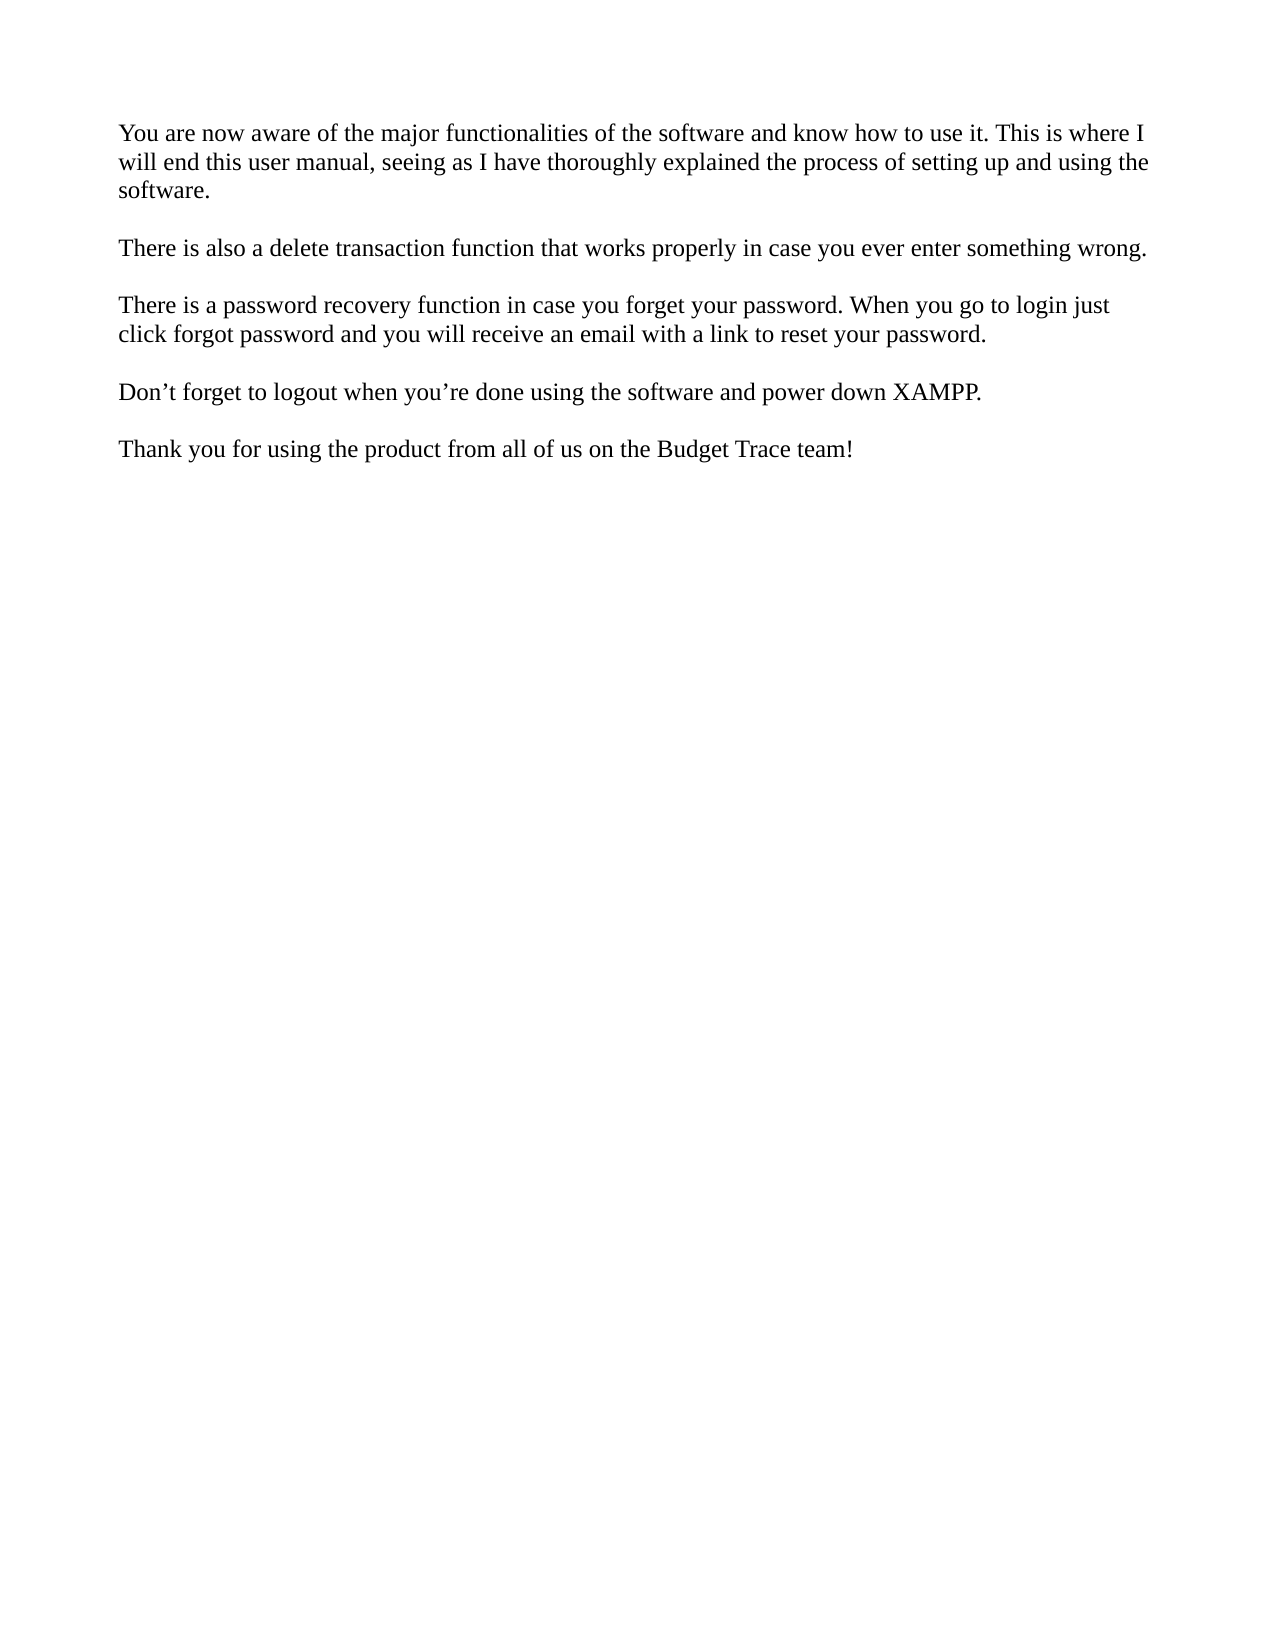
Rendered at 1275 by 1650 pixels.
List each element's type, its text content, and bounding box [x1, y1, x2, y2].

text There is a password recovery function in case you forget your password. When you go to login just click forgot password and you will receive an email with a link to reset your password. [118, 291, 1157, 348]
text There is also a delete transaction function that works properly in case you ever enter something wrong. [118, 233, 1157, 262]
text Don’t forget to logout when you’re done using the software and power down XAMPP. [118, 377, 1157, 406]
text You are now aware of the major functionalities of the software and know how to use it. This is where I will end this user manual, seeing as I have thoroughly explained the process of setting up and using the software. [118, 118, 1157, 204]
text Thank you for using the product from all of us on the Budget Trace team! [118, 434, 1157, 463]
